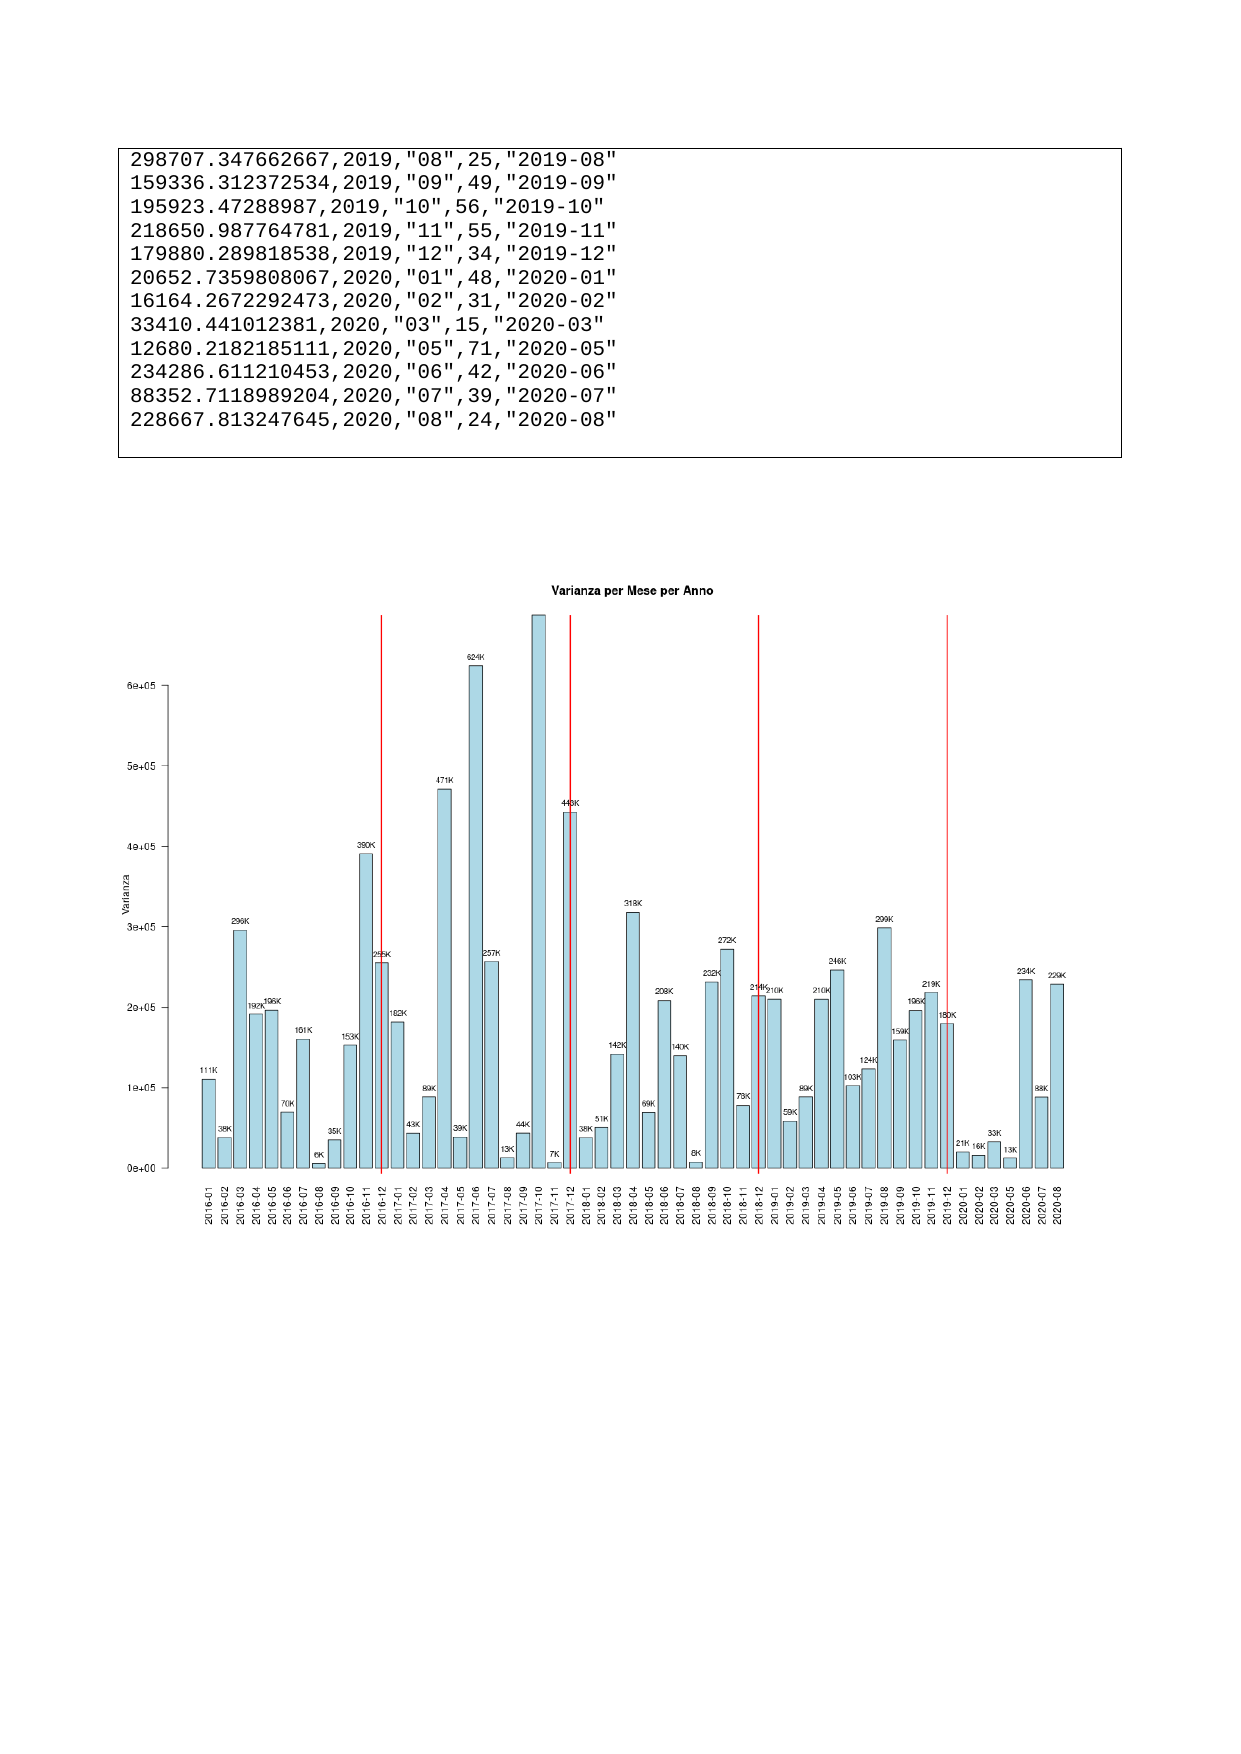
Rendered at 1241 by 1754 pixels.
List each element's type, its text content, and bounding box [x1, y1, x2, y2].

picture [118, 565, 1123, 1235]
table_cell 298707.347662667,2019,"08",25,"2019-08" 159336.312372534,2019,"09",49,"2019-09" 195923.47288987,2019,"10",56,"2019-10" 218650.987764781,2019,"11",55,"2019-11" 179880.289818538,2019,"12",34,"2019-12" 20652.7359808067,2020,"01",48,"2020-01" 16164.2672292473,2020,"02",31,"2020-02" 33410.441012381,2020,"03",15,"2020-03" 12680.2182185111,2020,"05",71,"2020-05" 234286.611210453,2020,"06",42,"2020-06" 88352.7118989204,2020,"07",39,"2020-07" 228667.813247645,2020,"08",24,"2020-08" [119, 149, 1121, 457]
